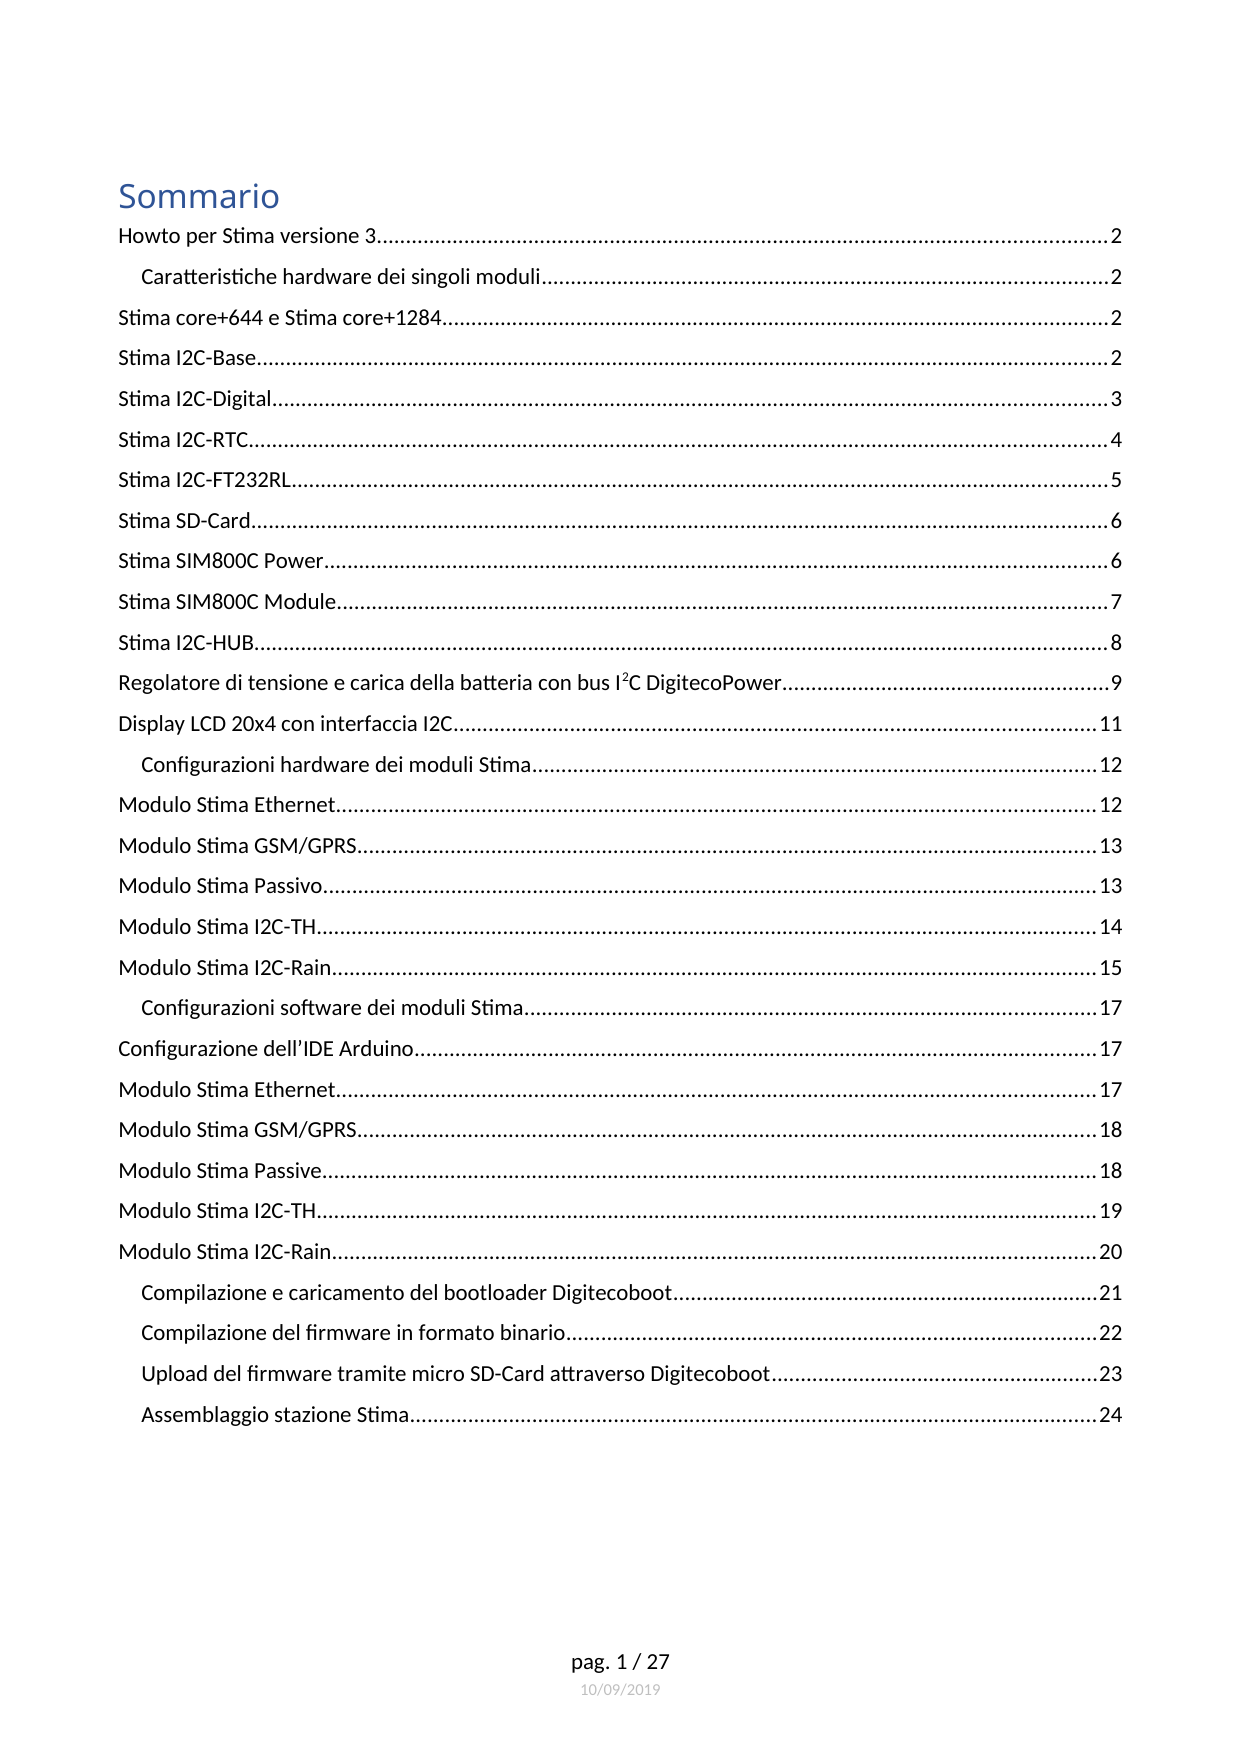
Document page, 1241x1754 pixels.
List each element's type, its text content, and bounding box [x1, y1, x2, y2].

text Stima I2C-Digital 3 [118, 384, 1122, 412]
text Stima I2C-HUB 8 [118, 628, 1122, 656]
text Stima I2C-RTC 4 [118, 425, 1122, 453]
text Caratteristiche hardware dei singoli moduli 2 [141, 262, 1122, 290]
text Configurazione dell’IDE Arduino 17 [118, 1034, 1122, 1062]
subtitle Sommario [118, 173, 1122, 218]
text Modulo Stima Ethernet 12 [118, 790, 1122, 818]
text Stima SIM800C Power 6 [118, 547, 1122, 574]
text Modulo Stima I2C-Rain 15 [118, 953, 1122, 981]
text Stima core+644 e Stima core+1284 2 [118, 303, 1122, 331]
text Upload del firmware tramite micro SD-Card attraverso Digitecoboot 23 [141, 1359, 1122, 1387]
text Configurazioni hardware dei moduli Stima 12 [141, 750, 1122, 778]
text Regolatore di tensione e carica della batteria con bus I2C DigitecoPower 9 [118, 668, 1122, 696]
text Stima SIM800C Module 7 [118, 587, 1122, 615]
text Modulo Stima Passivo 13 [118, 872, 1122, 899]
text Modulo Stima I2C-TH 19 [118, 1197, 1122, 1224]
text Assemblaggio stazione Stima 24 [141, 1400, 1122, 1428]
text Modulo Stima Passive 18 [118, 1156, 1122, 1184]
text Stima SD-Card 6 [118, 506, 1122, 534]
text Display LCD 20x4 con interfaccia I2C 11 [118, 709, 1122, 737]
text Modulo Stima Ethernet 17 [118, 1075, 1122, 1103]
text Stima I2C-Base 2 [118, 343, 1122, 371]
text Configurazioni software dei moduli Stima 17 [141, 993, 1122, 1021]
text Modulo Stima GSM/GPRS 18 [118, 1115, 1122, 1143]
text Compilazione e caricamento del bootloader Digitecoboot 21 [141, 1278, 1122, 1306]
text Modulo Stima I2C-TH 14 [118, 912, 1122, 940]
text Stima I2C-FT232RL 5 [118, 465, 1122, 493]
text Modulo Stima GSM/GPRS 13 [118, 831, 1122, 859]
text Howto per Stima versione 3 2 [118, 222, 1122, 249]
text Compilazione del firmware in formato binario 22 [141, 1318, 1122, 1346]
text Modulo Stima I2C-Rain 20 [118, 1237, 1122, 1265]
